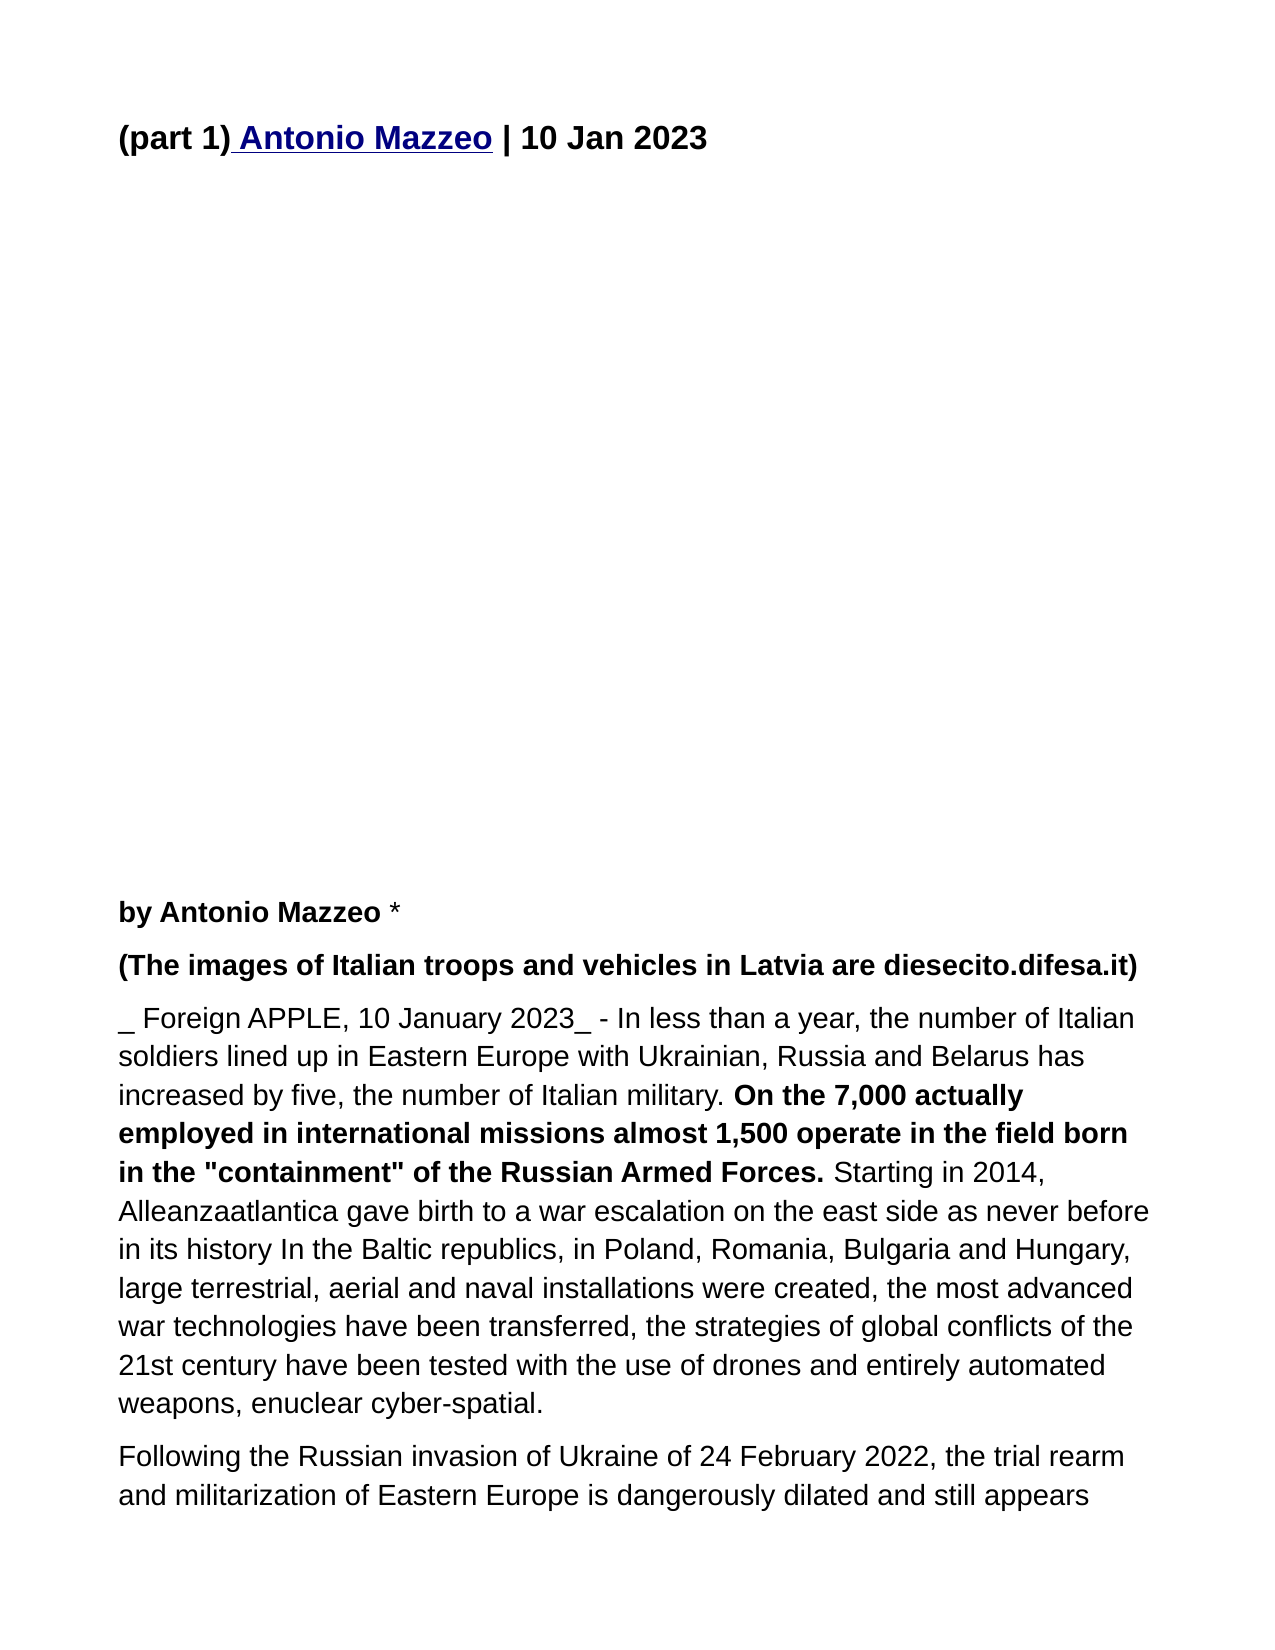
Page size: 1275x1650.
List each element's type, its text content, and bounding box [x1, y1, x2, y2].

text by Antonio Mazzeo * [118, 169, 1157, 928]
text _ Foreign APPLE, 10 January 2023_ - In less than a year, the number of Italian soldiers lined up in Eastern Europe with Ukrainian, Russia and Belarus has increased by five, the number of Italian military. On the 7,000 actually employed in international missions almost 1,500 operate in the field born in the "containment" of the Russian Armed Forces. Starting in 2014, Alleanzaatlantica gave birth to a war escalation on the east side as never before in its history In the Baltic republics, in Poland, Romania, Bulgaria and Hungary, large terrestrial, aerial and naval installations were created, the most advanced war technologies have been transferred, the strategies of global conflicts of the 21st century have been tested with the use of drones and entirely automated weapons, enuclear cyber-spatial. [118, 1001, 1157, 1420]
text (The images of Italian troops and vehicles in Latvia are diesecito.difesa.it) [118, 948, 1157, 981]
subtitle (part 1) Antonio Mazzeo | 10 Jan 2023 [118, 118, 1157, 157]
text Following the Russian invasion of Ukraine of 24 February 2022, the trial rearm and militarization of Eastern Europe is dangerously dilated and still appears [118, 1439, 1157, 1512]
